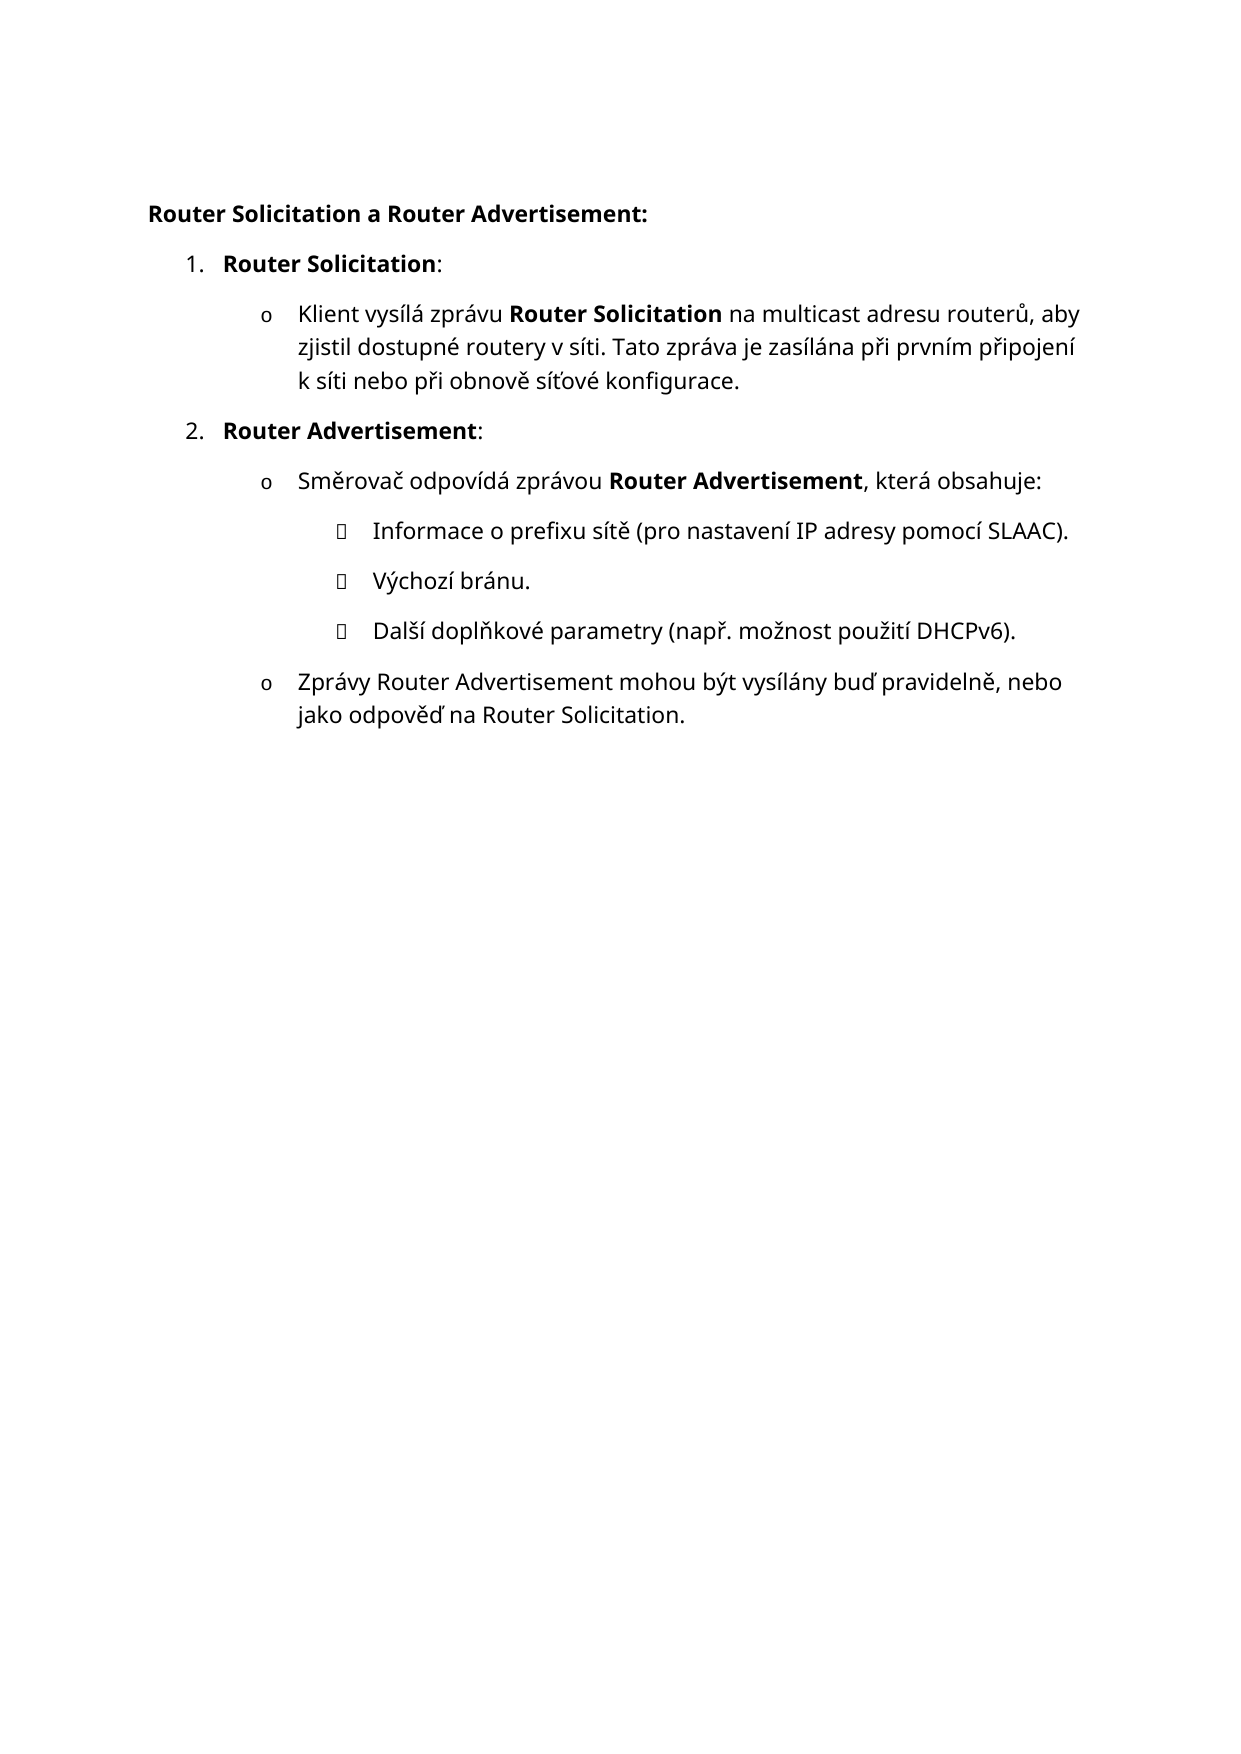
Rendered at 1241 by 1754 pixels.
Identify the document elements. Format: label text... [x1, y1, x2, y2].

list Směrovač odpovídá zprávou Router Advertisement, která obsahuje: [260, 465, 1093, 496]
list Výchozí bránu. [335, 565, 1093, 596]
list Další doplňkové parametry (např. možnost použití DHCPv6). [335, 615, 1093, 647]
list Informace o prefixu sítě (pro nastavení IP adresy pomocí SLAAC). [335, 515, 1093, 546]
text Router Solicitation a Router Advertisement: [148, 198, 1093, 229]
list Klient vysílá zprávu Router Solicitation na multicast adresu routerů, aby zjistil dostupné routery v síti. Tato zpráva je zasílána při prvním připojení k síti nebo při obnově síťové konfigurace. [260, 298, 1093, 396]
list Router Advertisement: [185, 415, 1093, 446]
list Zprávy Router Advertisement mohou být vysílány buď pravidelně, nebo jako odpověď na Router Solicitation. [260, 665, 1093, 730]
list Router Solicitation: [185, 248, 1093, 279]
